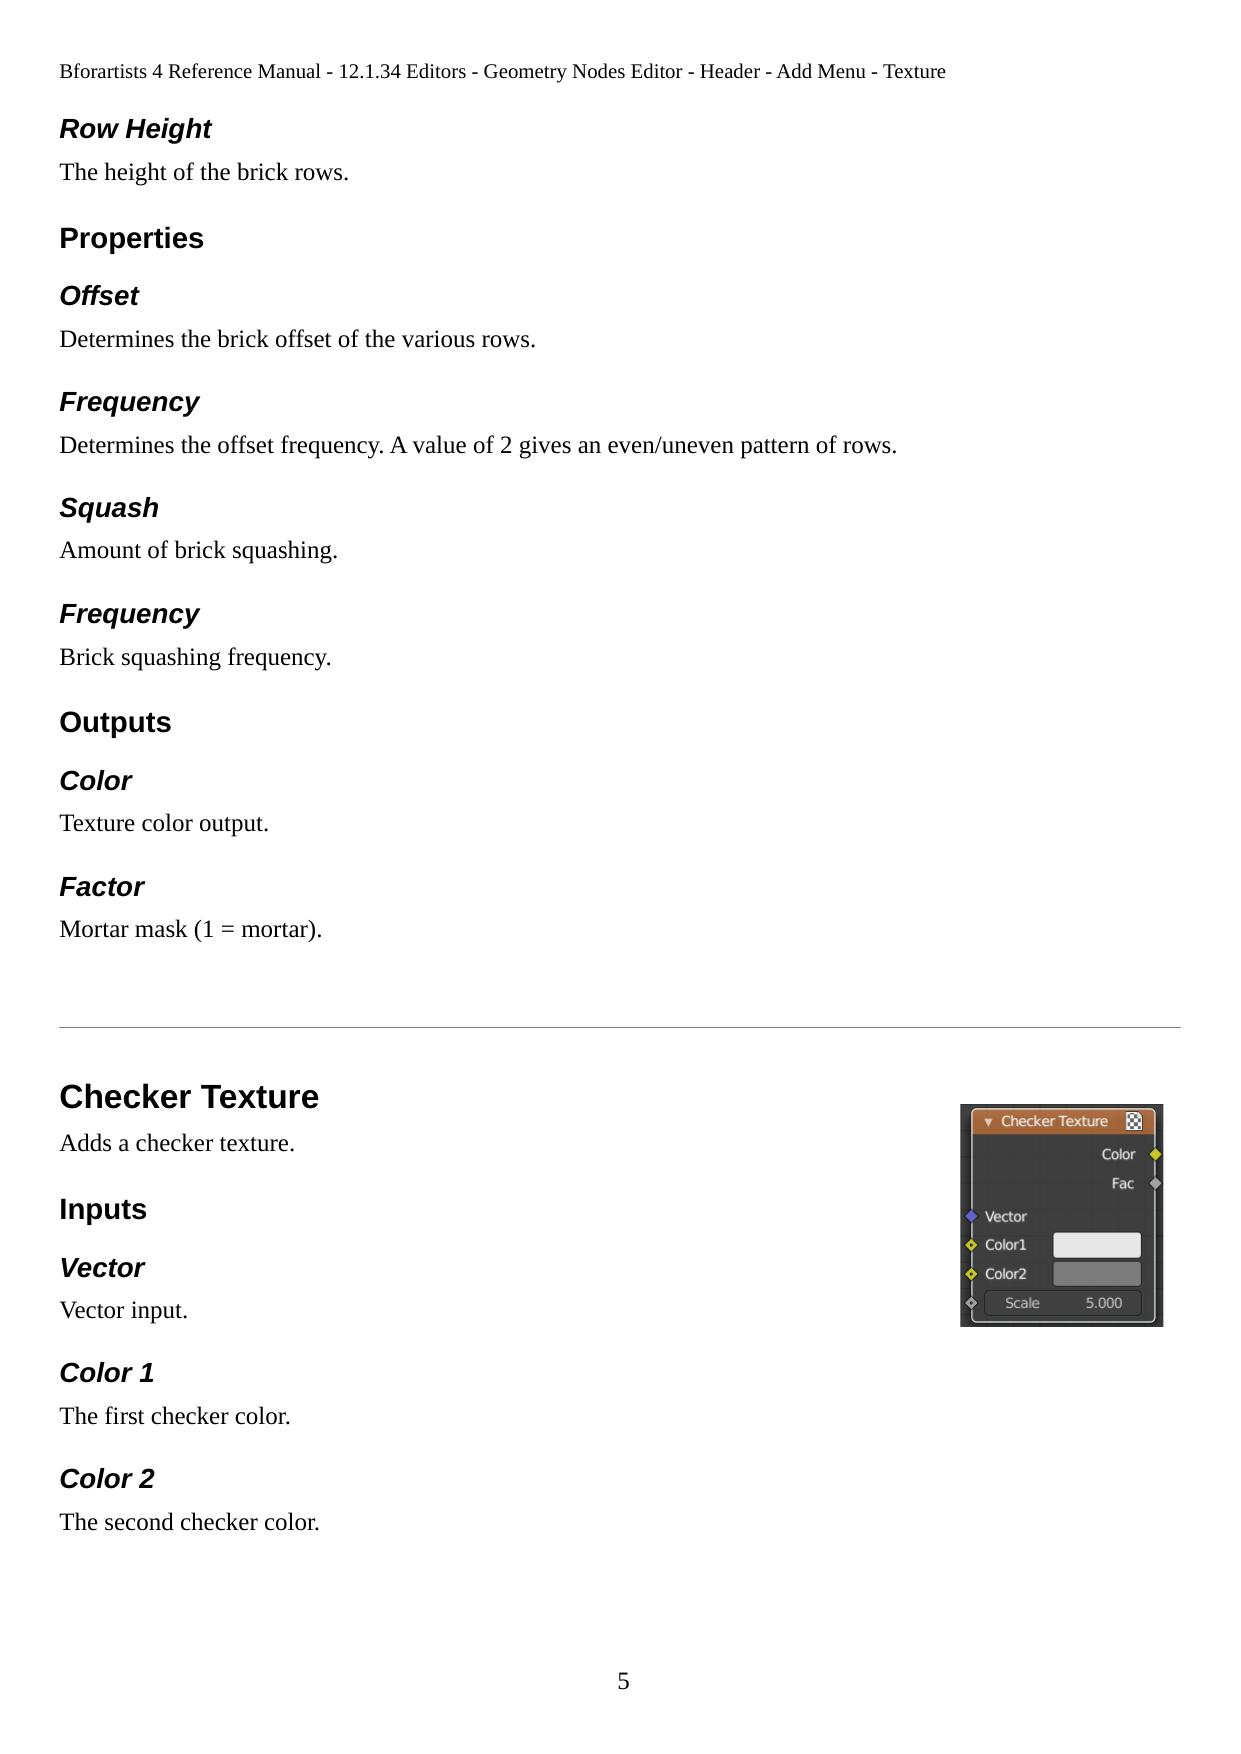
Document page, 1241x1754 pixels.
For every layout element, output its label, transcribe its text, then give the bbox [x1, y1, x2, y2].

text The first checker color. [59, 1401, 1181, 1430]
text The height of the brick rows. [59, 157, 1181, 186]
subtitle Checker Texture [59, 1077, 1181, 1116]
subtitle Color 1 [59, 1357, 1181, 1389]
text [1164, 1128, 1181, 1157]
subtitle [1164, 1192, 1181, 1226]
text Mortar mask (1 = mortar). [59, 914, 1181, 943]
subtitle Color [59, 764, 1181, 796]
text The second checker color. [59, 1507, 1181, 1536]
subtitle Vector [59, 1251, 960, 1283]
subtitle Factor [59, 870, 1181, 902]
text [1164, 1295, 1181, 1324]
subtitle Frequency [59, 385, 1181, 417]
subtitle Color 2 [59, 1463, 1181, 1495]
subtitle Frequency [59, 597, 1181, 629]
subtitle Inputs [59, 1192, 960, 1226]
text Adds a checker texture. [59, 1128, 960, 1157]
text Determines the offset frequency. A value of 2 gives an even/uneven pattern of rows. [59, 430, 1181, 458]
text Brick squashing frequency. [59, 642, 1181, 670]
text Amount of brick squashing. [59, 536, 1181, 564]
subtitle Outputs [59, 705, 1181, 739]
text Determines the brick offset of the various rows. [59, 324, 1181, 352]
subtitle [1164, 1251, 1181, 1283]
text Texture color output. [59, 808, 1181, 837]
text Vector input. [59, 1295, 960, 1324]
picture [960, 1104, 1164, 1327]
subtitle Offset [59, 279, 1181, 311]
subtitle Properties [59, 221, 1181, 254]
subtitle Row Height [59, 113, 1181, 144]
subtitle Squash [59, 491, 1181, 523]
